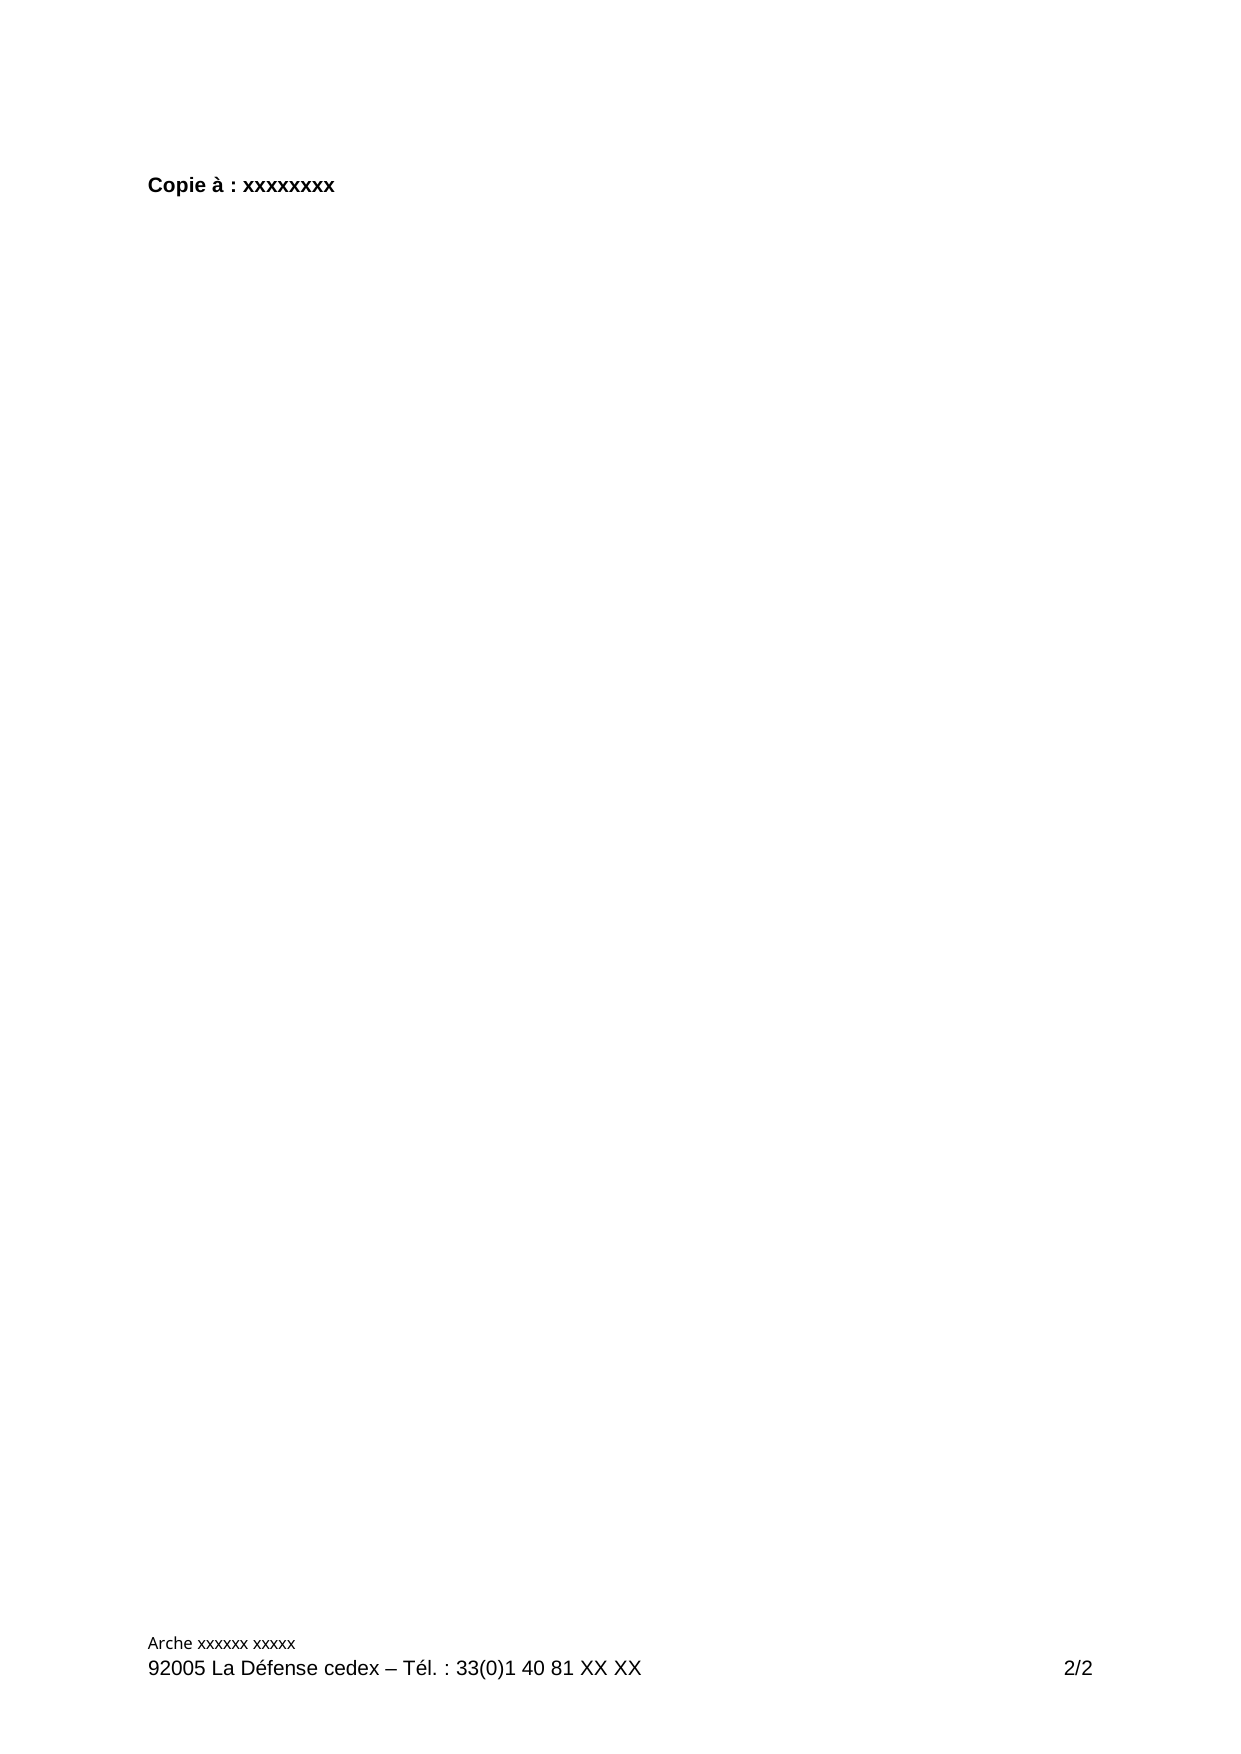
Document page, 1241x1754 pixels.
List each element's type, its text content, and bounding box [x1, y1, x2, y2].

text Copie à : xxxxxxxx [148, 173, 1098, 197]
